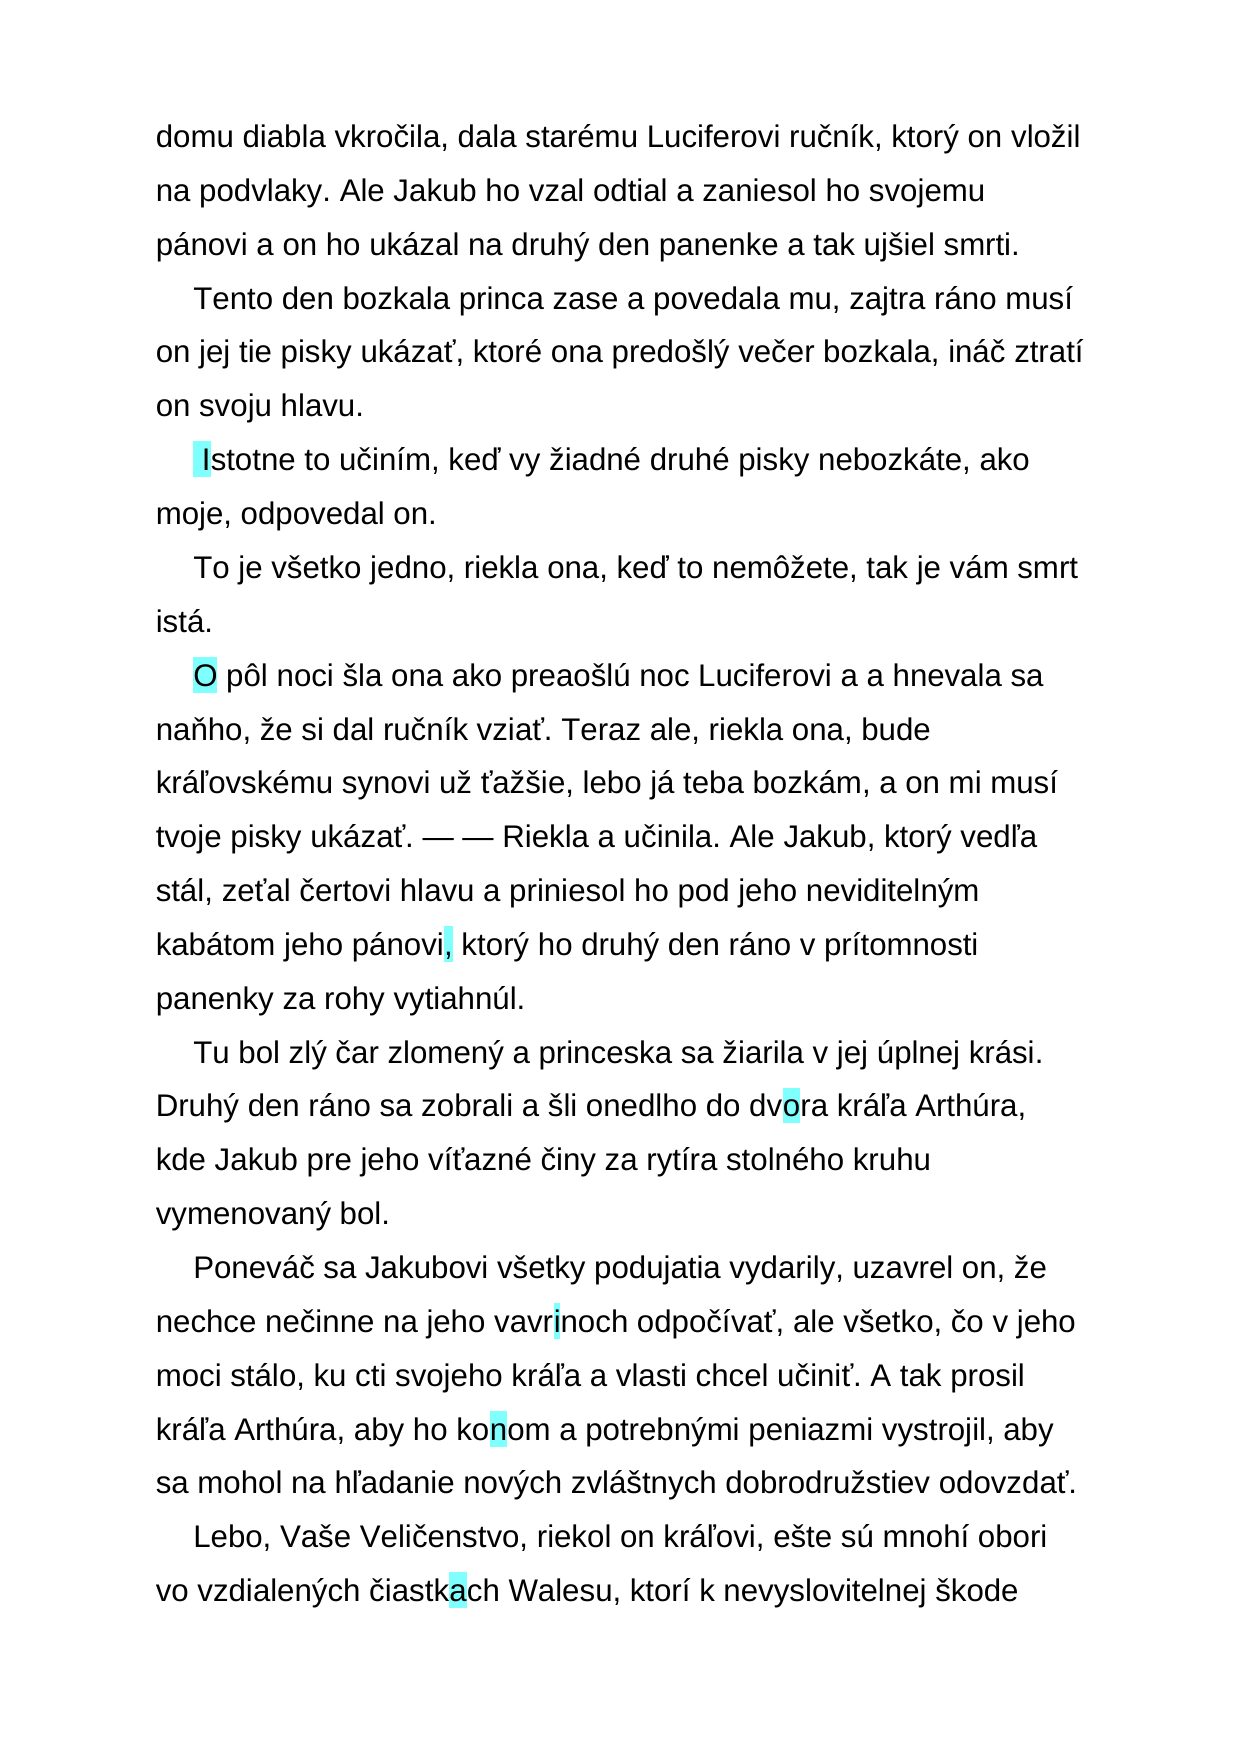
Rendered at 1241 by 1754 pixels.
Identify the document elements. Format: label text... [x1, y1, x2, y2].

text To je všetko jedno, riekla ona, keď to nemôžete, tak je vám smrt istá. [156, 549, 1084, 639]
text Poneváč sa Jakubovi všetky podujatia vydarily, uzavrel on, že nechce nečinne na jeho vavrinoch odpočí­vať, ale všetko, čo v jeho moci stálo, ku cti svojeho kráľa a vlasti chcel učiniť. A tak prosil kráľa Arthúra, aby ho konom a potrebnými peniazmi vystrojil, aby sa mohol na hľadanie nových zvláštnych dobrodružstiev odovzdať. [156, 1249, 1084, 1500]
text Istotne to učiním, keď vy žiadné druhé pisky nebozkáte, ako moje, odpovedal on. [156, 441, 1084, 531]
text domu diabla vkročila, dala starému Luciferovi ručník, ktorý on vložil na podvlaky. Ale Jakub ho vzal odtial a zaniesol ho svojemu pánovi a on ho ukázal na druhý den panenke a tak ujšiel smrti. [156, 118, 1084, 262]
text O pôl noci šla ona ako preaošlú noc Luciferovi a a hnevala sa naňho, že si dal ručník vziať. Teraz ale, riekla ona, bude kráľovskému synovi už ťažšie, lebo já teba bozkám, a on mi musí tvoje pisky ukázať. — — Riekla a učinila. Ale Jakub, ktorý vedľa stál, zeťal čertovi hlavu a priniesol ho pod jeho neviditelným kabátom jeho pánovi, ktorý ho druhý den ráno v prítomnosti panenky za rohy vytiahnúl. [156, 657, 1084, 1016]
text Lebo, Vaše Veličenstvo, riekol on kráľovi, ešte sú mnohí obori vo vzdialených čiastkach Walesu, ktorí k nevyslovitelnej škode [156, 1518, 1084, 1608]
text Tu bol zlý čar zlomený a princeska sa žiarila v jej úplnej krási. Druhý den ráno sa zobrali a šli onedlho do dvora kráľa Arthúra, kde Jakub pre jeho víťazné činy za rytíra stolného kruhu vymenovaný bol. [156, 1034, 1084, 1231]
text Tento den bozkala princa zase a povedala mu, zajtra ráno musí on jej tie pisky ukázať, ktoré ona predošlý večer bozkala, ináč ztratí on svoju hlavu. [156, 280, 1084, 423]
